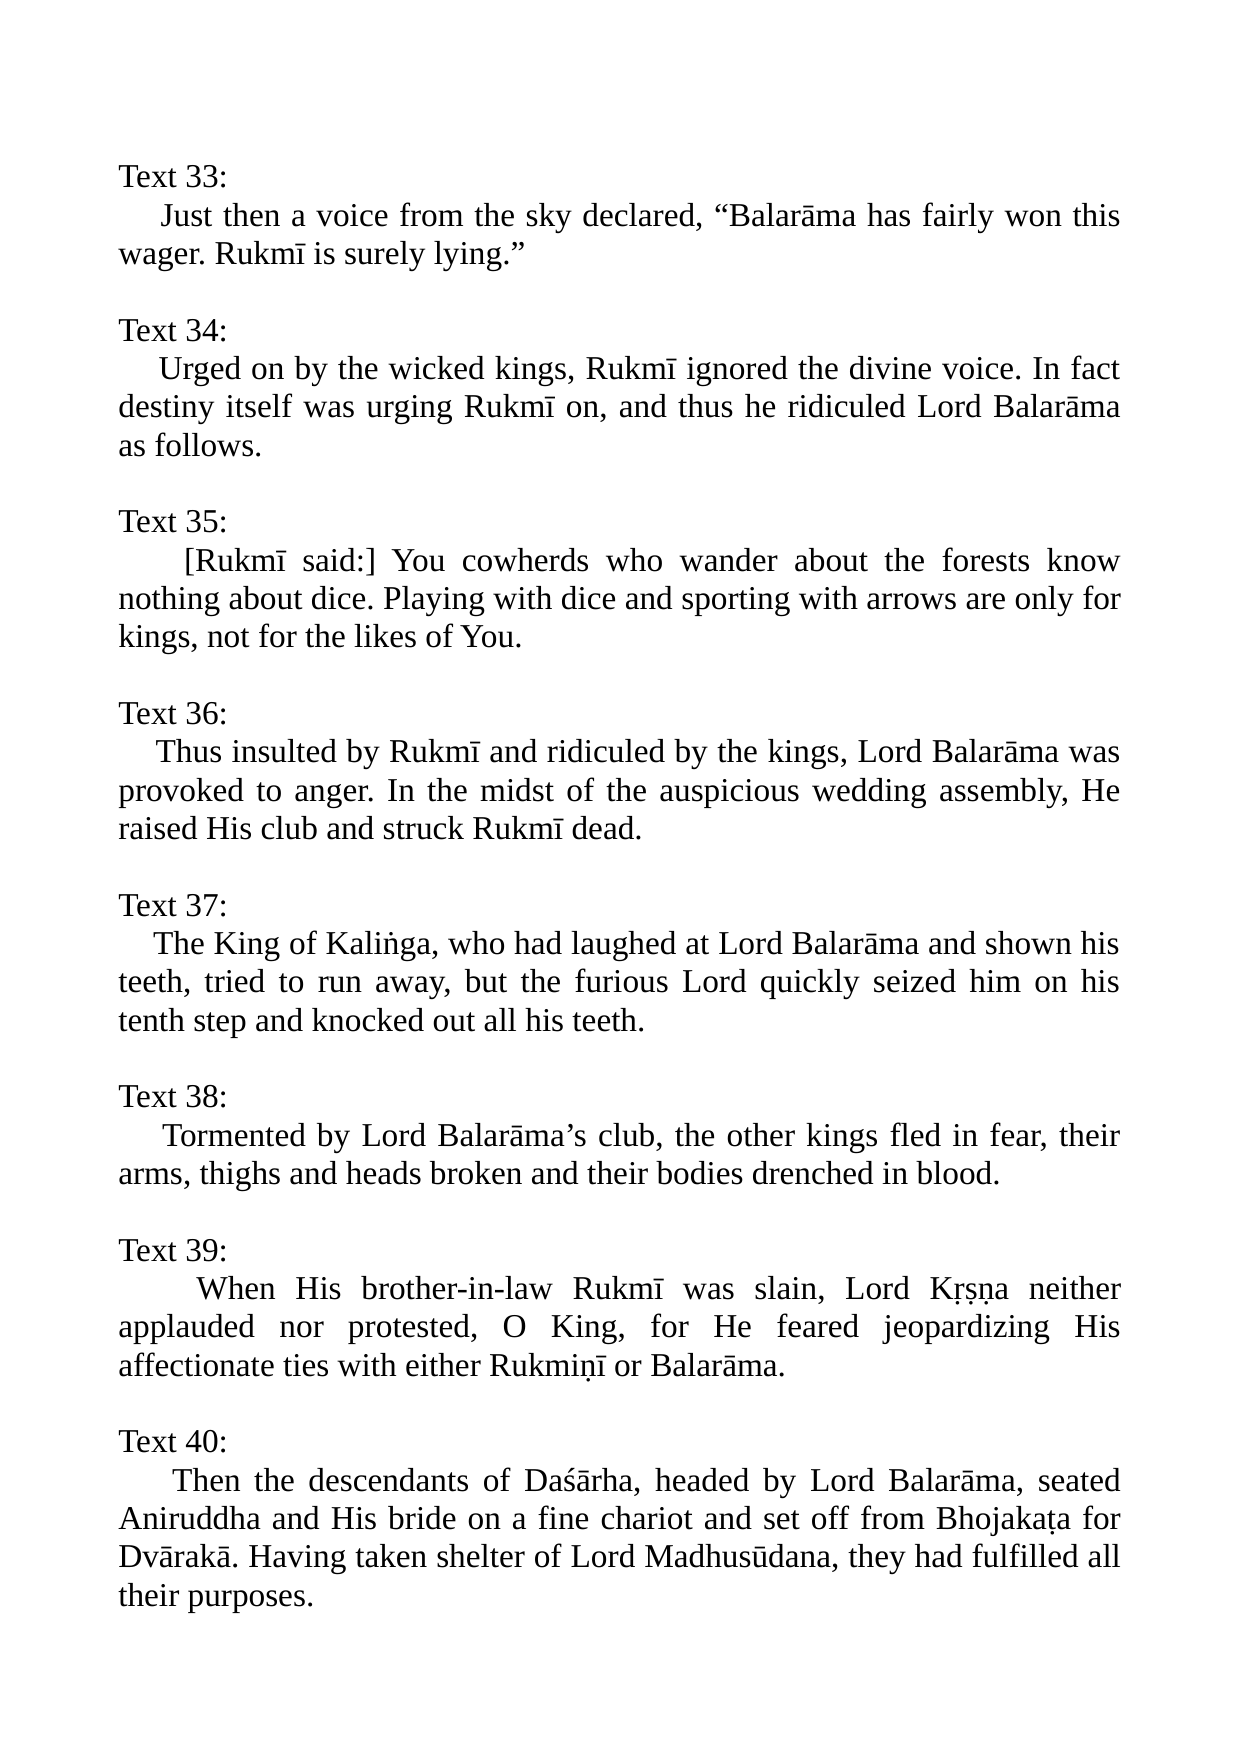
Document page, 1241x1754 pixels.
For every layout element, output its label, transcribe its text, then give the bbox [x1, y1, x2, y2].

text [Rukmī said:] You cowherds who wander about the forests know nothing about dice. Playing with dice and sporting with arrows are only for kings, not for the likes of You. [118, 540, 1122, 655]
text Text 33: [118, 156, 1122, 195]
text Just then a voice from the sky declared, “Balarāma has fairly won this wager. Rukmī is surely lying.” [118, 195, 1122, 271]
text Text 36: [118, 693, 1122, 731]
text Then the descendants of Daśārha, headed by Lord Balarāma, seated Aniruddha and His bride on a fine chariot and set off from Bhojakaṭa for Dvārakā. Having taken shelter of Lord Madhusūdana, they had fulfilled all their purposes. [118, 1460, 1122, 1613]
text Text 38: [118, 1076, 1122, 1115]
text The King of Kaliṅga, who had laughed at Lord Balarāma and shown his teeth, tried to run away, but the furious Lord quickly seized him on his tenth step and knocked out all his teeth. [118, 923, 1122, 1038]
text Urged on by the wicked kings, Rukmī ignored the divine voice. In fact destiny itself was urging Rukmī on, and thus he ridiculed Lord Balarāma as follows. [118, 348, 1122, 463]
text Text 40: [118, 1421, 1122, 1460]
text Text 35: [118, 501, 1122, 540]
text Text 34: [118, 310, 1122, 348]
text Tormented by Lord Balarāma’s club, the other kings fled in fear, their arms, thighs and heads broken and their bodies drenched in blood. [118, 1115, 1122, 1191]
text Text 39: [118, 1230, 1122, 1268]
text When His brother-in-law Rukmī was slain, Lord Kṛṣṇa neither applauded nor protested, O King, for He feared jeopardizing His affectionate ties with either Rukmiṇī or Balarāma. [118, 1268, 1122, 1383]
text Text 37: [118, 885, 1122, 923]
text Thus insulted by Rukmī and ridiculed by the kings, Lord Balarāma was provoked to anger. In the midst of the auspicious wedding assembly, He raised His club and struck Rukmī dead. [118, 731, 1122, 846]
